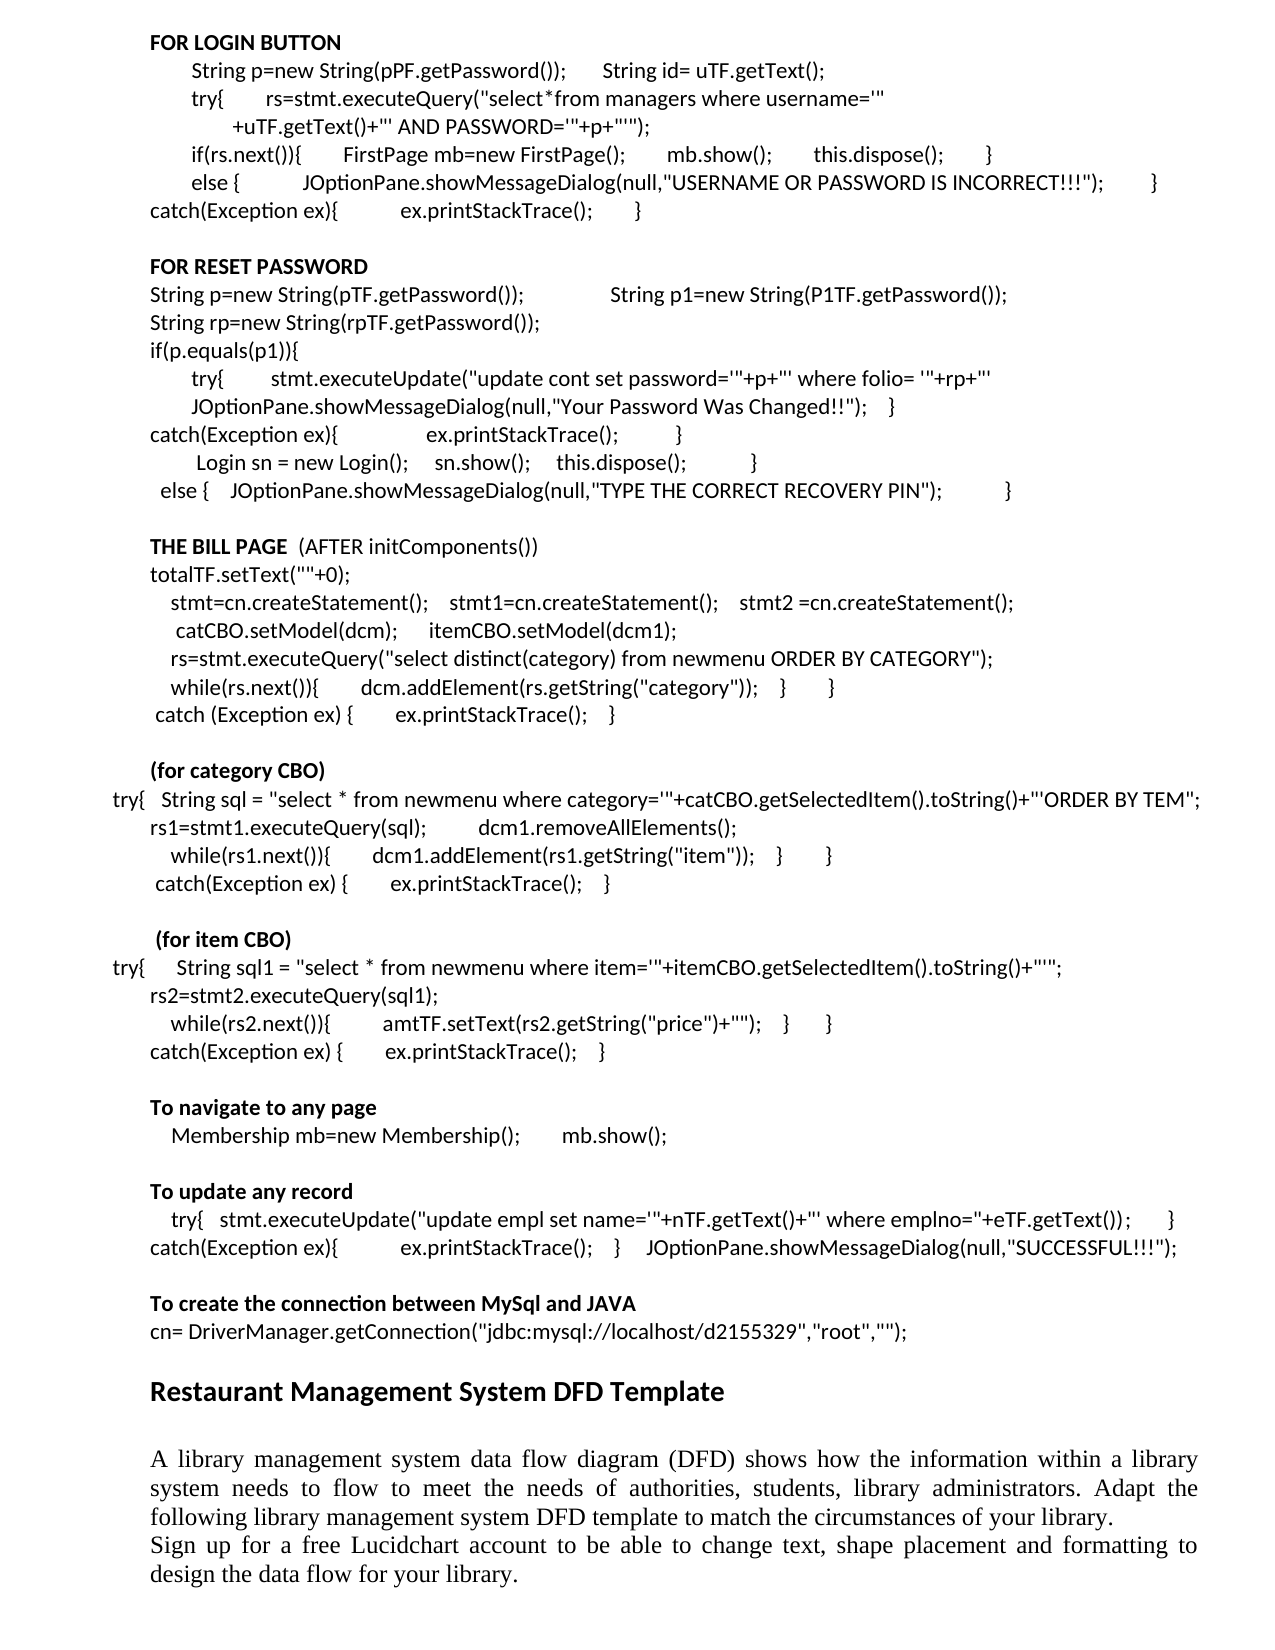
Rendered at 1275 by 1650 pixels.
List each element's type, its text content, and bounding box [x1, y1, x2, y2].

text catch(Exception ex){ ex.printStackTrace(); } JOptionPane.showMessageDialog(null,"SUCCESSFUL!!!"); [150, 1233, 1200, 1261]
text try{ String sql = "select * from newmenu where category='"+catCBO.getSelectedItem().toString()+"'ORDER BY TEM"; [112, 785, 1247, 813]
text To create the connection between MySql and JAVA [150, 1289, 1200, 1317]
text try{ stmt.executeUpdate("update empl set name='"+nTF.getText()+"' where emplno="+eTF.getText()) ; } [150, 1205, 1200, 1233]
text FOR LOGIN BUTTON [150, 28, 1200, 56]
text catch(Exception ex) { ex.printStackTrace(); } [150, 869, 1200, 897]
text cn= DriverManager.getConnection("jdbc:mysql://localhost/d2155329","root",""); [150, 1317, 1200, 1345]
text Restaurant Management System DFD Template [150, 1373, 1200, 1409]
text catch (Exception ex) { ex.printStackTrace(); } [150, 701, 1200, 729]
text while(rs1.next()){ dcm1.addElement(rs1.getString("item")); } } [150, 841, 1200, 869]
text To navigate to any page [150, 1093, 1200, 1121]
text THE BILL PAGE (AFTER initComponents()) [150, 532, 1200, 561]
text Sign up for a free Lucidchart account to be able to change text, shape placement and formatting to design the data flow for your library. [150, 1531, 1200, 1588]
text try{ rs=stmt.executeQuery("select*from managers where username='" [150, 84, 1200, 112]
text (for category CBO) [150, 757, 1200, 785]
text catch(Exception ex) { ex.printStackTrace(); } [150, 1037, 1200, 1065]
text (for item CBO) [150, 925, 1200, 953]
text JOptionPane.showMessageDialog(null,"Your Password Was Changed!!"); } [150, 392, 1200, 420]
text if(rs.next()){ FirstPage mb=new FirstPage(); mb.show(); this.dispose(); } [150, 140, 1200, 168]
text while(rs.next()){ dcm.addElement(rs.getString("category")); } } [150, 673, 1200, 701]
text To update any record [150, 1177, 1200, 1205]
text try{ String sql1 = "select * from newmenu where item='"+itemCBO.getSelectedItem().toString()+"'"; [112, 953, 1200, 981]
text rs1=stmt1.executeQuery(sql); dcm1.removeAllElements(); [150, 813, 1200, 841]
text try{ stmt.executeUpdate("update cont set password='"+p+"' where folio= '"+rp+"' [150, 364, 1200, 392]
text while(rs2.next()){ amtTF.setText(rs2.getString("price")+""); } } [150, 1009, 1200, 1037]
text Membership mb=new Membership(); mb.show(); [150, 1121, 1200, 1149]
text if(p.equals(p1)){ [150, 336, 1200, 364]
text FOR RESET PASSWORD [150, 252, 1200, 280]
text +uTF.getText()+"' AND PASSWORD='"+p+"'"); [150, 112, 1200, 140]
text else { JOptionPane.showMessageDialog(null,"USERNAME OR PASSWORD IS INCORRECT!!!"); } catch(Exception ex){ ex.printStackTrace(); } [150, 168, 1200, 224]
text totalTF.setText(""+0); [150, 561, 1200, 588]
text rs=stmt.executeQuery("select distinct(category) from newmenu ORDER BY CATEGORY"); [150, 644, 1200, 673]
text String rp=new String(rpTF.getPassword()); [150, 308, 1200, 336]
text String p=new String(pTF.getPassword()); String p1=new String(P1TF.getPassword()); [150, 280, 1200, 308]
text Login sn = new Login(); sn.show(); this.dispose(); } [150, 448, 1200, 476]
text catCBO.setModel(dcm); itemCBO.setModel(dcm1); [150, 617, 1200, 644]
text catch(Exception ex){ ex.printStackTrace(); } [150, 420, 1200, 448]
text A library management system data flow diagram (DFD) shows how the information within a library system needs to flow to meet the needs of authorities, students, library administrators. Adapt the following library management system DFD template to match the circumstances of your library. [150, 1444, 1200, 1531]
text rs2=stmt2.executeQuery(sql1); [150, 981, 1200, 1009]
text else { JOptionPane.showMessageDialog(null,"TYPE THE CORRECT RECOVERY PIN"); } [150, 476, 1200, 504]
text stmt=cn.createStatement(); stmt1=cn.createStatement(); stmt2 =cn.createStatement(); [150, 588, 1200, 617]
text String p=new String(pPF.getPassword()); String id= uTF.getText(); [150, 56, 1200, 84]
